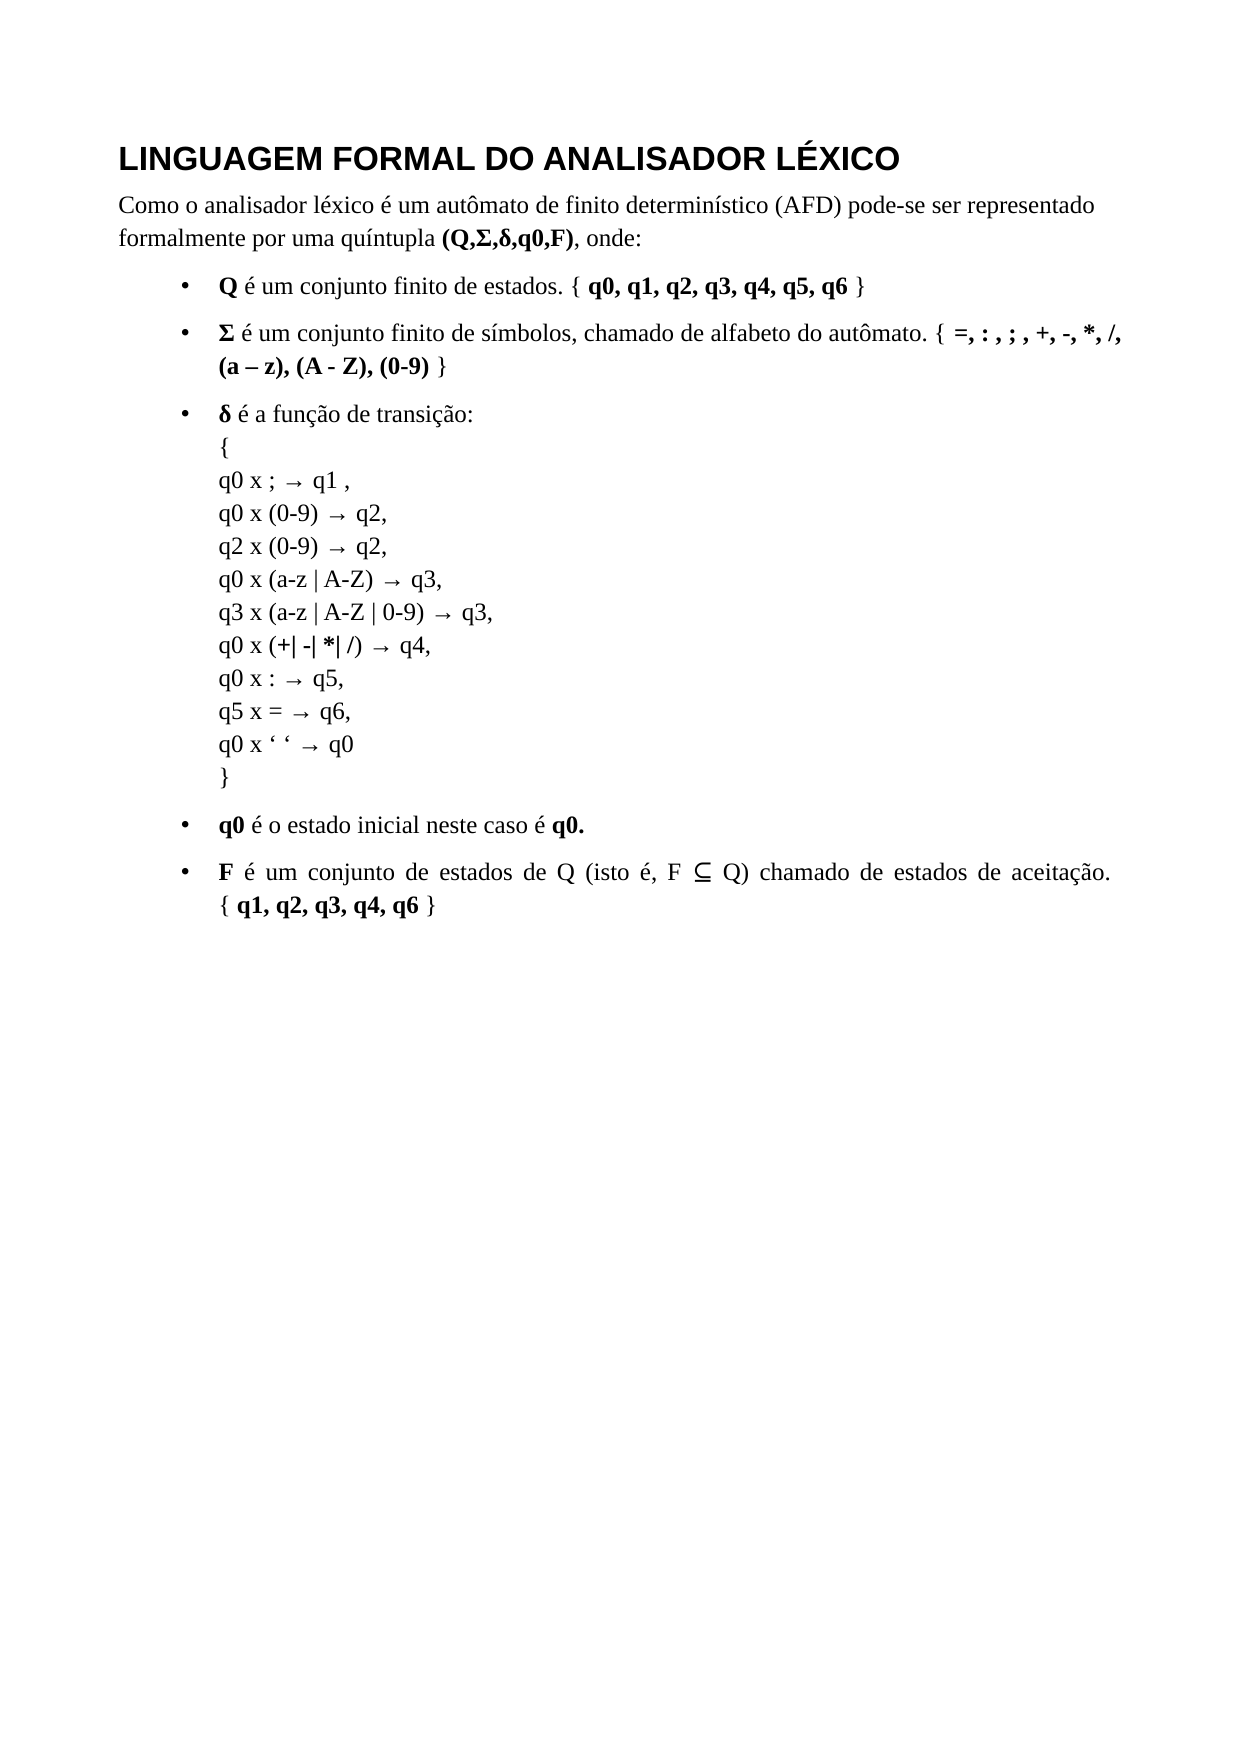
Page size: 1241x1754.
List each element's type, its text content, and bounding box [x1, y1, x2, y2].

list Q é um conjunto finito de estados. { q0, q1, q2, q3, q4, q5, q6 } [181, 271, 1122, 299]
list Σ é um conjunto finito de símbolos, chamado de alfabeto do autômato. { =, : , ; , +, -, *, /, (a – z), (A - Z), (0-9) } [181, 318, 1122, 380]
list δ é a função de transição: { q0 x ; → q1 , q0 x (0-9) → q2, q2 x (0-9) → q2, q0 x (a-z | A-Z) → q3, q3 x (a-z | A-Z | 0-9) → q3, q0 x (+| -| *| /) → q4, q0 x : → q5, q5 x = → q6, q0 x ‘ ‘ → q0 } [181, 399, 1122, 791]
subtitle LINGUAGEM FORMAL DO ANALISADOR LÉXICO [118, 139, 1122, 178]
text Como o analisador léxico é um autômato de finito determinístico (AFD) pode-se ser representado formalmente por uma quíntupla (Q,Σ,δ,q0,F), onde: [118, 190, 1122, 252]
list F é um conjunto de estados de Q (isto é, F ⊆ Q) chamado de estados de aceitação. { q1, q2, q3, q4, q6 } [181, 857, 1122, 919]
list q0 é o estado inicial neste caso é q0. [181, 810, 1122, 838]
